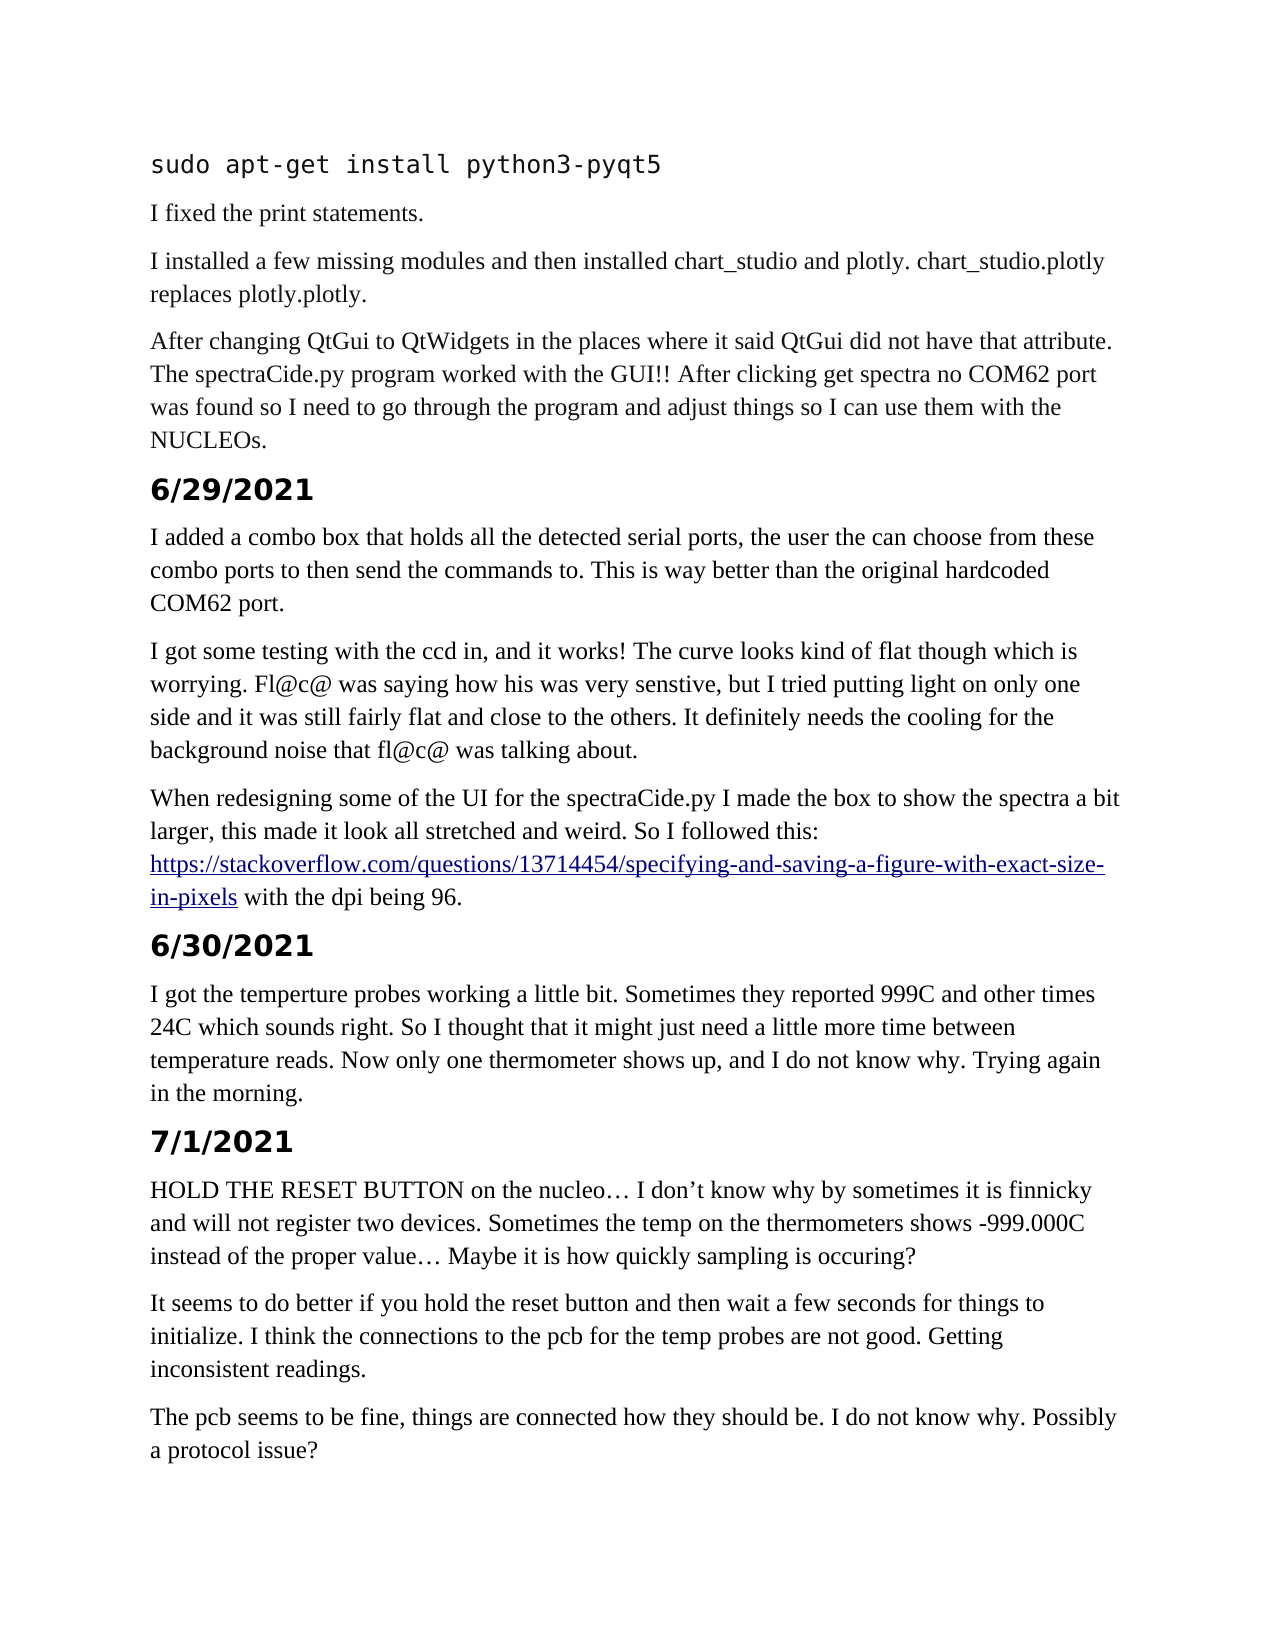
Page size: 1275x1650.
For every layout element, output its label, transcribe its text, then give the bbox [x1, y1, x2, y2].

text When redesigning some of the UI for the spectraCide.py I made the box to show the spectra a bit larger, this made it look all stretched and weird. So I followed this: https://stackoverflow.com/questions/13714454/specifying-and-saving-a-figure-with-exact-size-in-pixels with the dpi being 96. [150, 783, 1125, 911]
text I got some testing with the ccd in, and it works! The curve looks kind of flat though which is worrying. Fl@c@ was saying how his was very senstive, but I tried putting light on only one side and it was still fairly flat and close to the others. It definitely needs the cooling for the background noise that fl@c@ was talking about. [150, 636, 1125, 764]
text I added a combo box that holds all the detected serial ports, the user the can choose from these combo ports to then send the commands to. This is way better than the original hardcoded COM62 port. [150, 522, 1125, 617]
text HOLD THE RESET BUTTON on the nucleo… I don’t know why by sometimes it is finnicky and will not register two devices. Sometimes the temp on the thermometers shows -999.000C instead of the proper value… Maybe it is how quickly sampling is occuring? [150, 1175, 1125, 1269]
text I installed a few missing modules and then installed chart_studio and plotly. chart_studio.plotly replaces plotly.plotly. [150, 246, 1125, 307]
text I got the temperture probes working a little bit. Sometimes they reported 999C and other times 24C which sounds right. So I thought that it might just need a little more time between temperature reads. Now only one thermometer shows up, and I do not know why. Trying again in the morning. [150, 979, 1125, 1107]
subtitle 7/1/2021 [150, 1125, 1125, 1159]
text It seems to do better if you hold the reset button and then wait a few seconds for things to initialize. I think the connections to the pcb for the temp probes are not good. Getting inconsistent readings. [150, 1288, 1125, 1383]
text After changing QtGui to QtWidgets in the places where it said QtGui did not have that attribute. The spectraCide.py program worked with the GUI!! After clicking get spectra no COM62 port was found so I need to go through the program and adjust things so I can use them with the NUCLEOs. [150, 326, 1125, 454]
subtitle 6/29/2021 [150, 473, 1125, 507]
text The pcb seems to be fine, things are connected how they should be. I do not know why. Possibly a protocol issue? [150, 1402, 1125, 1464]
text I fixed the print statements. [150, 198, 1125, 227]
text sudo apt-get install python3-pyqt5 [150, 150, 1125, 179]
subtitle 6/30/2021 [150, 929, 1125, 963]
